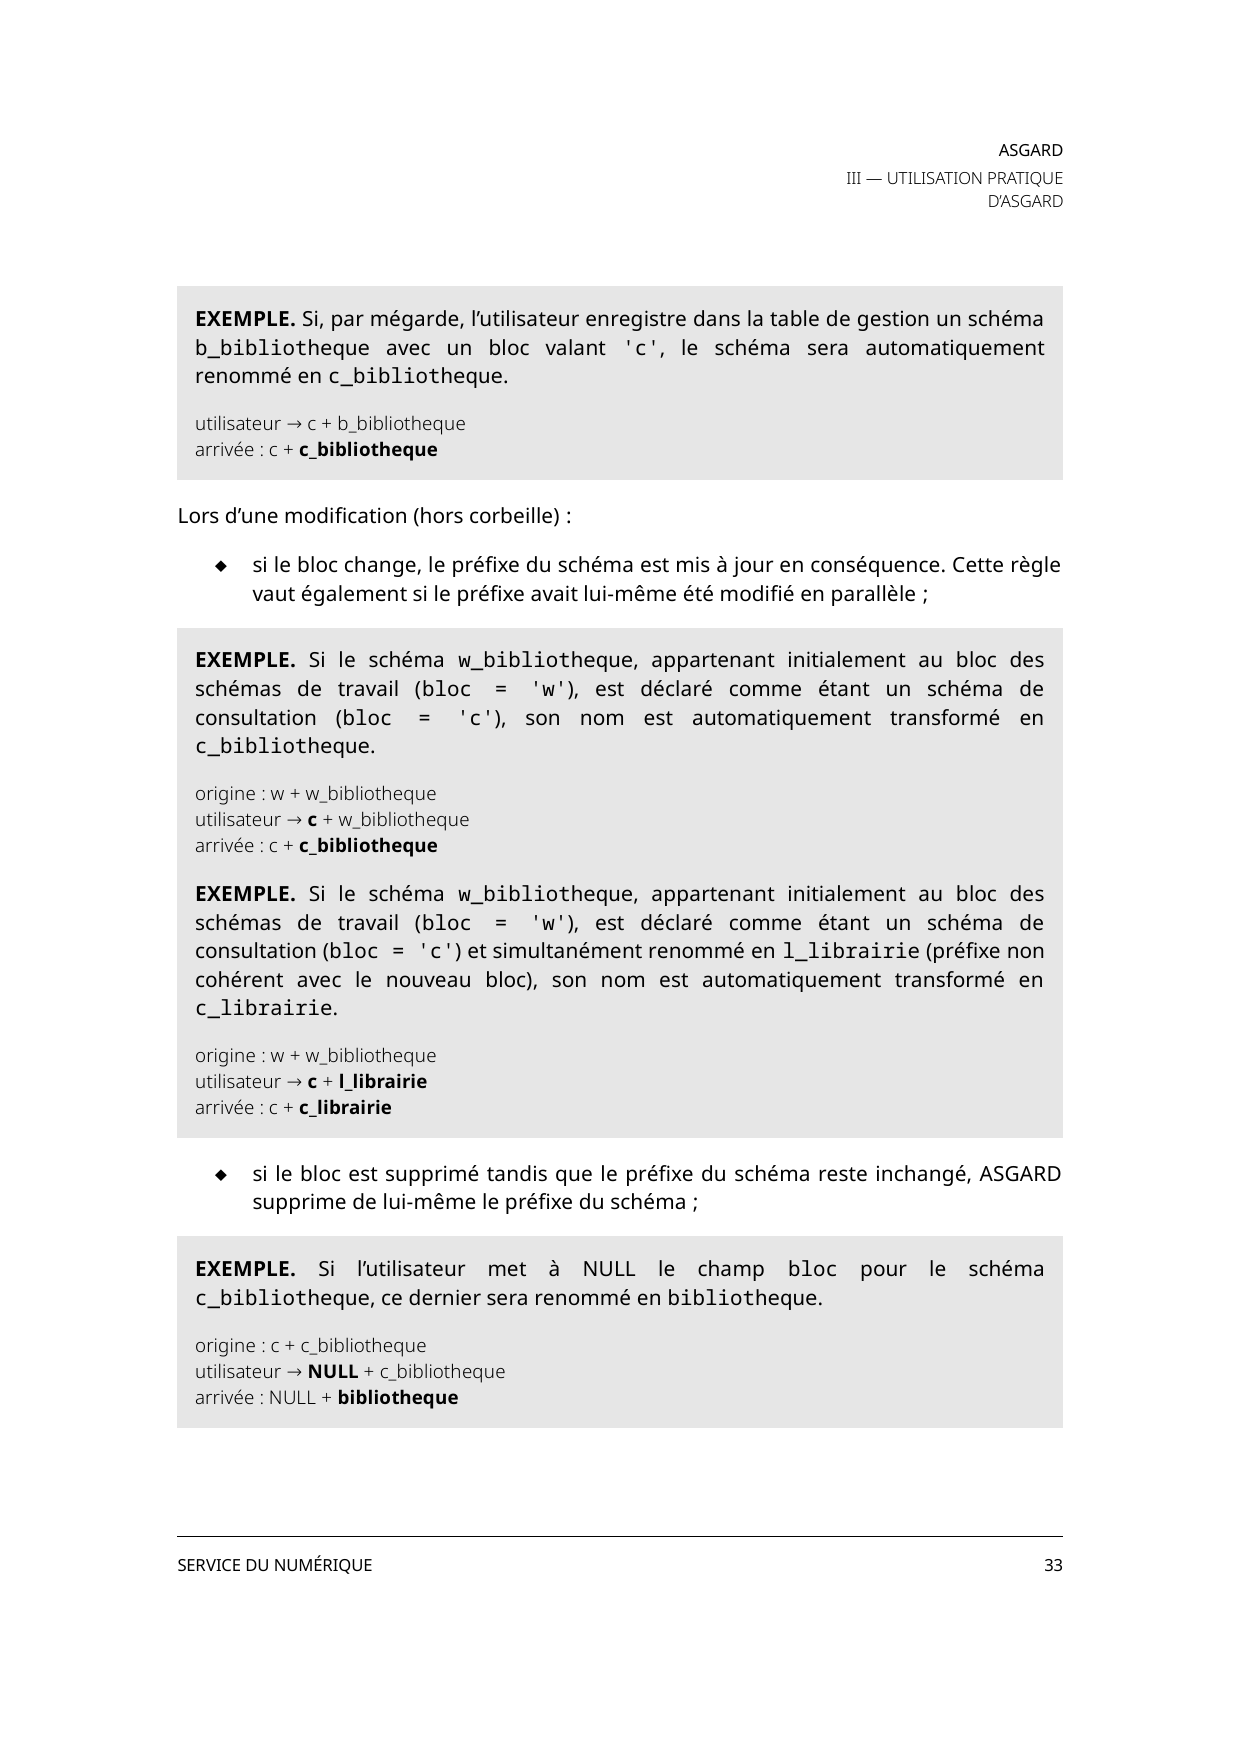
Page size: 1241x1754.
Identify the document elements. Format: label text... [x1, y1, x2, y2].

list si le bloc est supprimé tandis que le préfixe du schéma reste inchangé, ASGARD supprime de lui-même le préfixe du schéma ; [215, 1159, 1063, 1216]
list si le bloc change, le préfixe du schéma est mis à jour en conséquence. Cette règle vaut également si le préfixe avait lui-même été modifié en parallèle ; [215, 550, 1063, 607]
text arrivée : c + c_bibliotheque [177, 436, 1063, 480]
text Lors d’une modification (hors corbeille) : [177, 501, 1063, 529]
text Exemple. Si le schéma w_bibliotheque, appartenant initialement au bloc des schémas de travail (bloc = 'w'), est déclaré comme étant un schéma de consultation (bloc = 'c'), son nom est automatiquement transformé en c_bibliotheque. [177, 628, 1063, 759]
text utilisateur → c + l_librairie [177, 1068, 1063, 1094]
text Exemple. Si le schéma w_bibliotheque, appartenant initialement au bloc des schémas de travail (bloc = 'w'), est déclaré comme étant un schéma de consultation (bloc = 'c') et simultanément renommé en l_librairie (préfixe non cohérent avec le nouveau bloc), son nom est automatiquement transformé en c_librairie. [177, 861, 1063, 1022]
text Exemple. Si l’utilisateur met à NULL le champ bloc pour le schéma c_bibliotheque, ce dernier sera renommé en bibliotheque. [177, 1236, 1063, 1311]
text Exemple. Si, par mégarde, l’utilisateur enregistre dans la table de gestion un schéma b_bibliotheque avec un bloc valant 'c', le schéma sera automatiquement renommé en c_bibliotheque. [177, 286, 1063, 390]
text utilisateur → c + b_bibliotheque [177, 393, 1063, 436]
text arrivée : c + c_bibliotheque [177, 832, 1063, 858]
text origine : w + w_bibliotheque [177, 762, 1063, 806]
text origine : c + c_bibliotheque [177, 1314, 1063, 1358]
text utilisateur → NULL + c_bibliotheque [177, 1358, 1063, 1384]
text arrivée : c + c_librairie [177, 1094, 1063, 1138]
text arrivée : NULL + bibliotheque [177, 1384, 1063, 1428]
text origine : w + w_bibliotheque [177, 1024, 1063, 1068]
text utilisateur → c + w_bibliotheque [177, 806, 1063, 832]
